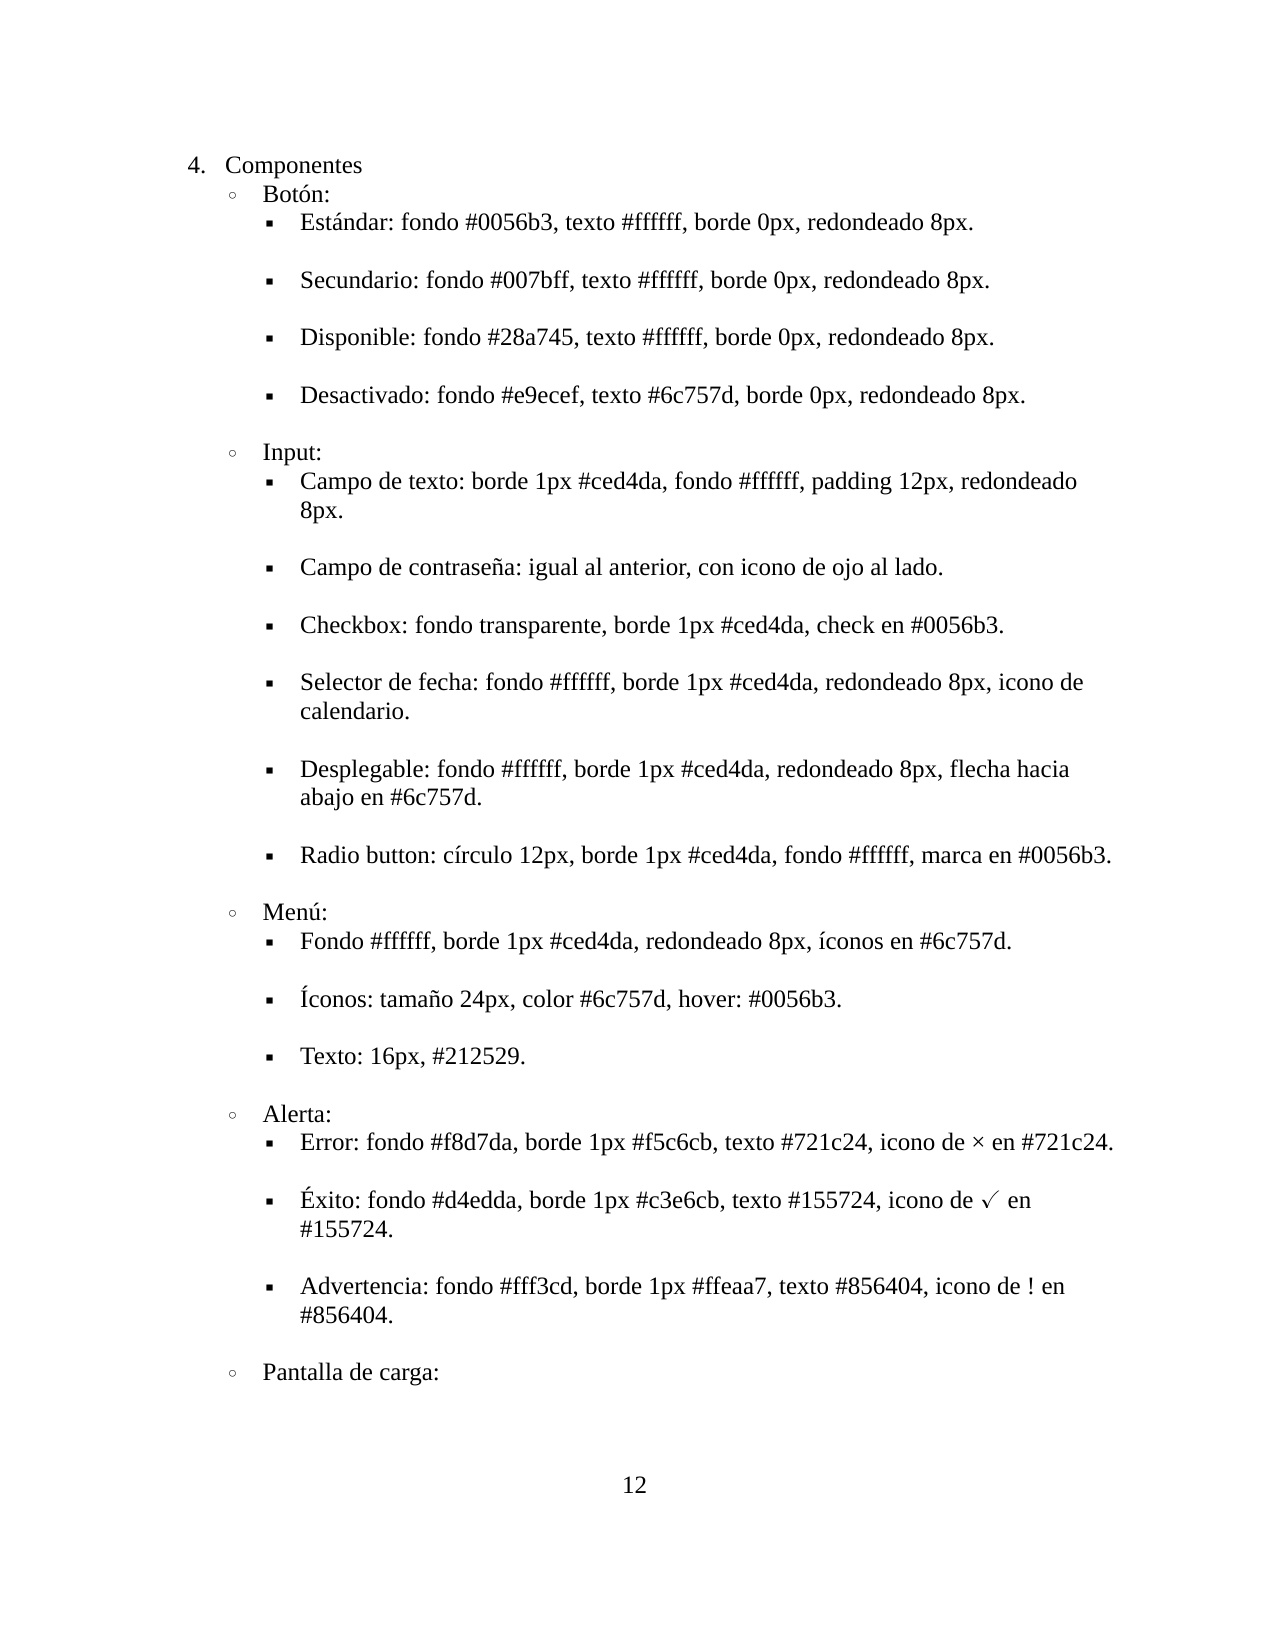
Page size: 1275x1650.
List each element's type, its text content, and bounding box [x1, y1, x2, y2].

list Fondo #ffffff, borde 1px #ced4da, redondeado 8px, íconos en #6c757d. [262, 926, 1125, 984]
list Campo de texto: borde 1px #ced4da, fondo #ffffff, padding 12px, redondeado 8px. [262, 466, 1125, 552]
list Texto: 16px, #212529. [262, 1041, 1125, 1099]
list Input: [225, 437, 1125, 466]
list Radio button: círculo 12px, borde 1px #ced4da, fondo #ffffff, marca en #0056b3. [262, 840, 1125, 897]
list Desactivado: fondo #e9ecef, texto #6c757d, borde 0px, redondeado 8px. [262, 380, 1125, 437]
list Estándar: fondo #0056b3, texto #ffffff, borde 0px, redondeado 8px. [262, 207, 1125, 265]
list Campo de contraseña: igual al anterior, con icono de ojo al lado. [262, 552, 1125, 610]
list Checkbox: fondo transparente, borde 1px #ced4da, check en #0056b3. [262, 610, 1125, 667]
list Alerta: [225, 1099, 1125, 1127]
list Pantalla de carga: [225, 1357, 1125, 1386]
list Componentes [187, 150, 1125, 179]
list Error: fondo #f8d7da, borde 1px #f5c6cb, texto #721c24, icono de × en #721c24. [262, 1127, 1125, 1185]
list Disponible: fondo #28a745, texto #ffffff, borde 0px, redondeado 8px. [262, 322, 1125, 380]
list Desplegable: fondo #ffffff, borde 1px #ced4da, redondeado 8px, flecha hacia abajo en #6c757d. [262, 754, 1125, 840]
list Selector de fecha: fondo #ffffff, borde 1px #ced4da, redondeado 8px, icono de calendario. [262, 667, 1125, 754]
list Menú: [225, 897, 1125, 926]
list Secundario: fondo #007bff, texto #ffffff, borde 0px, redondeado 8px. [262, 265, 1125, 322]
list Íconos: tamaño 24px, color #6c757d, hover: #0056b3. [262, 984, 1125, 1041]
list Éxito: fondo #d4edda, borde 1px #c3e6cb, texto #155724, icono de ✓ en #155724. [262, 1185, 1125, 1271]
list Botón: [225, 179, 1125, 207]
list Advertencia: fondo #fff3cd, borde 1px #ffeaa7, texto #856404, icono de ! en #856404. [262, 1271, 1125, 1357]
